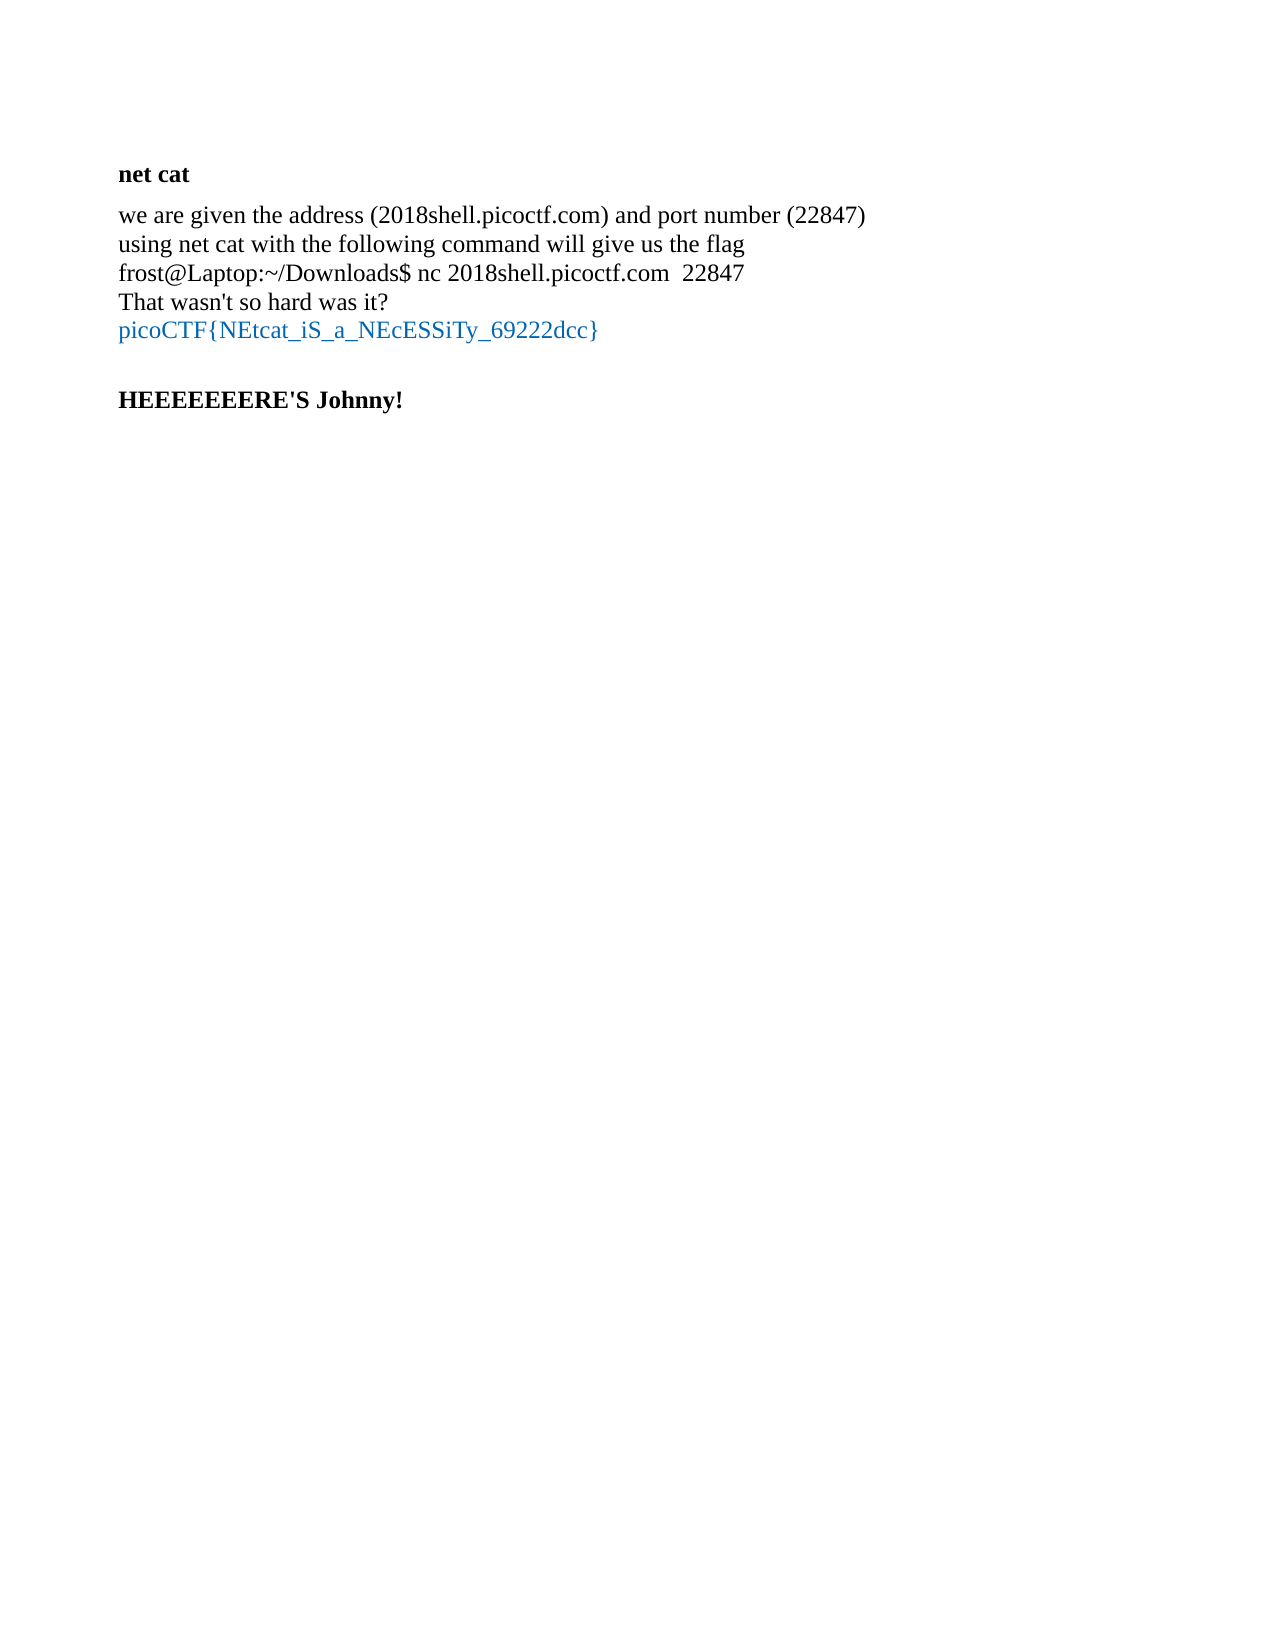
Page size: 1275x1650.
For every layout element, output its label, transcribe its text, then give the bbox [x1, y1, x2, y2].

text we are given the address (2018shell.picoctf.com) and port number (22847) [118, 201, 1157, 229]
text picoCTF{NEtcat_iS_a_NEcESSiTy_69222dcc} [118, 316, 1157, 344]
text using net cat with the following command will give us the flag [118, 229, 1157, 258]
subtitle HEEEEEEERE'S Johnny! [118, 386, 1157, 414]
text That wasn't so hard was it? [118, 287, 1157, 316]
subtitle net cat [118, 159, 1157, 188]
text frost@Laptop:~/Downloads$ nc 2018shell.picoctf.com 22847 [118, 258, 1157, 287]
